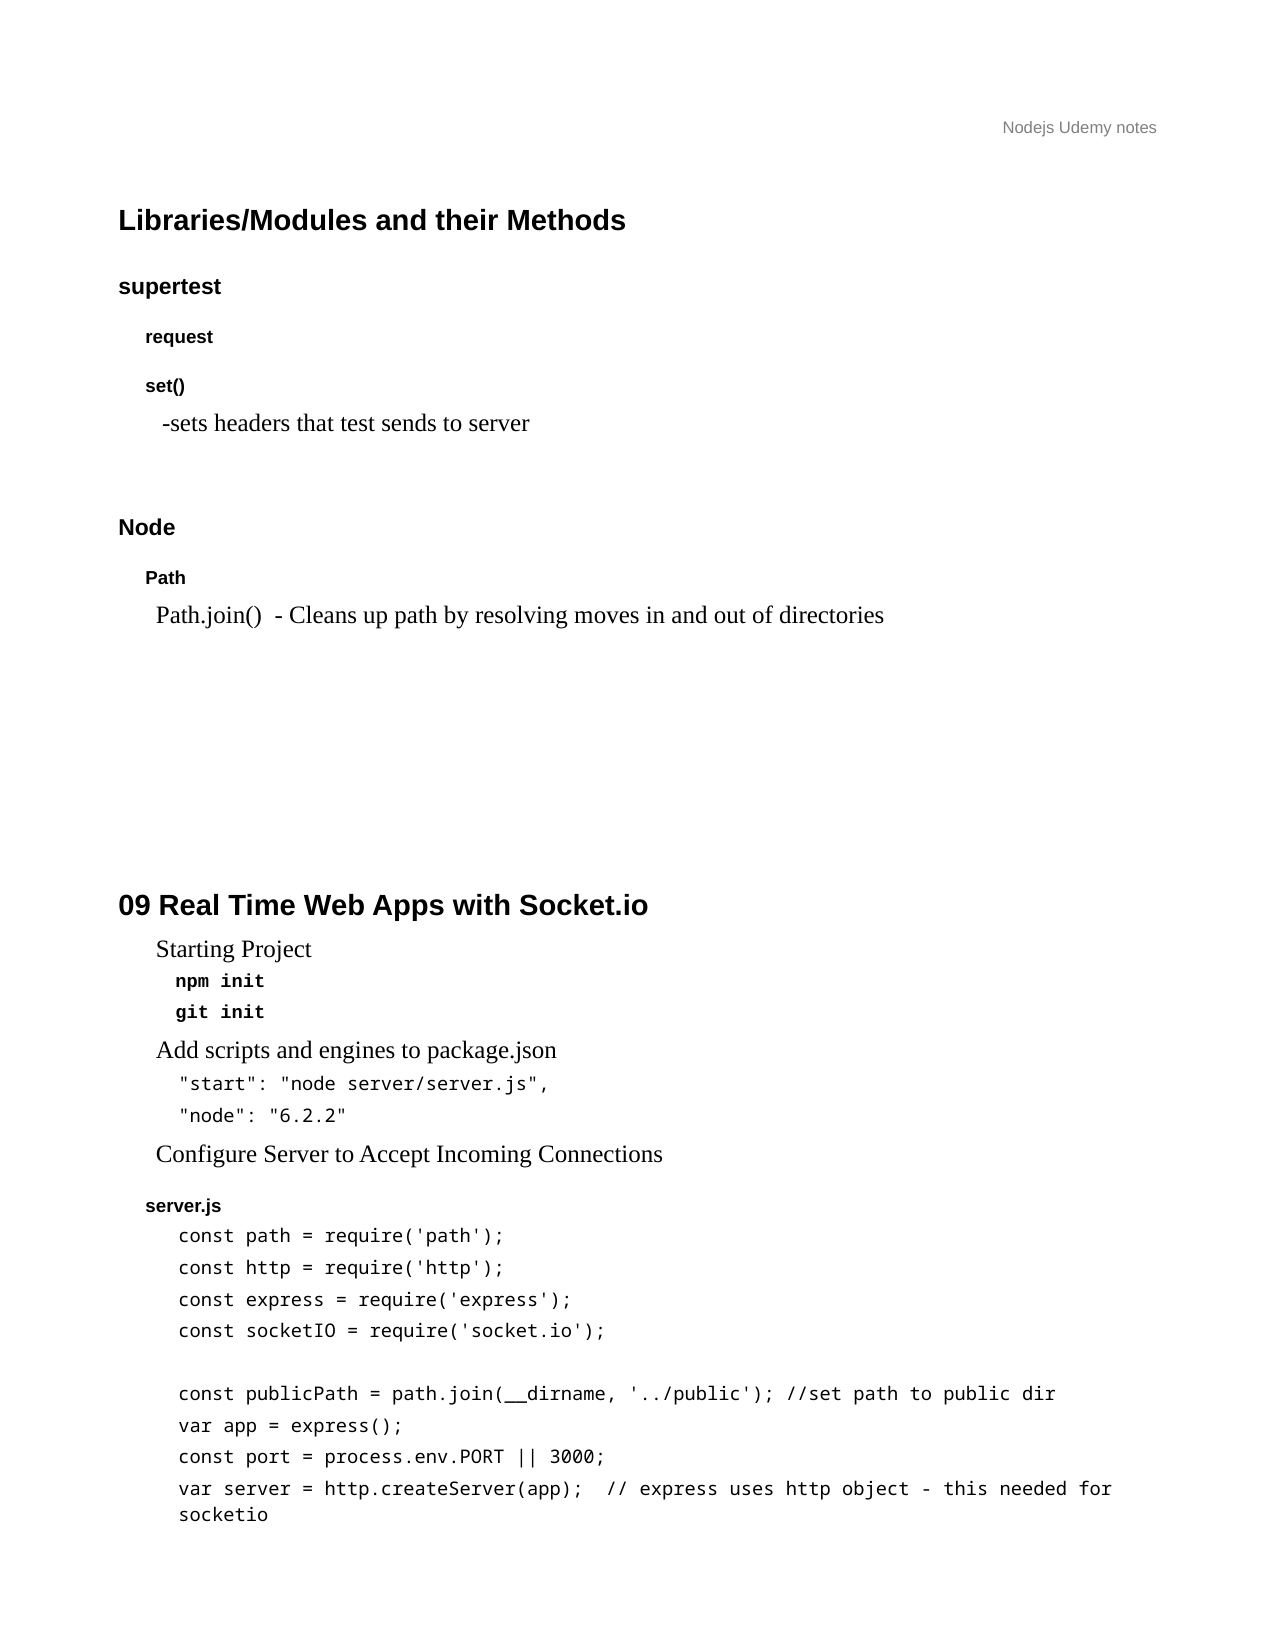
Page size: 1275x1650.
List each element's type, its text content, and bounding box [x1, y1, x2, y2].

text var app = express(); [178, 1412, 1157, 1438]
subtitle request [145, 326, 1157, 348]
text Add scripts and engines to package.json [156, 1036, 1157, 1064]
subtitle 09 Real Time Web Apps with Socket.io [118, 888, 1157, 922]
subtitle Node [118, 514, 1157, 540]
subtitle Libraries/Modules and their Methods [118, 203, 1157, 237]
text var server = http.createServer(app); // express uses http object - this needed for socketio [178, 1475, 1157, 1526]
text const http = require('http'); [178, 1254, 1157, 1280]
text const path = require('path'); [178, 1223, 1157, 1248]
text const port = process.env.PORT || 3000; [178, 1444, 1157, 1469]
text Starting Project [156, 934, 1157, 963]
text const express = require('express'); [178, 1286, 1157, 1311]
text const publicPath = path.join(__dirname, '../public'); //set path to public dir [178, 1381, 1157, 1406]
subtitle set() [145, 374, 1157, 396]
text npm init [175, 972, 1157, 993]
text Configure Server to Accept Incoming Connections [156, 1139, 1157, 1168]
subtitle Path [145, 567, 1157, 588]
text git init [175, 1002, 1157, 1024]
text "start": "node server/server.js", [178, 1070, 1157, 1096]
text -sets headers that test sends to server [156, 408, 1157, 437]
subtitle server.js [145, 1195, 1157, 1217]
text const socketIO = require('socket.io'); [178, 1317, 1157, 1343]
subtitle supertest [118, 273, 1157, 299]
text "node": "6.2.2" [178, 1102, 1157, 1127]
text Path.join() - Cleans up path by resolving moves in and out of directories [156, 601, 1157, 629]
